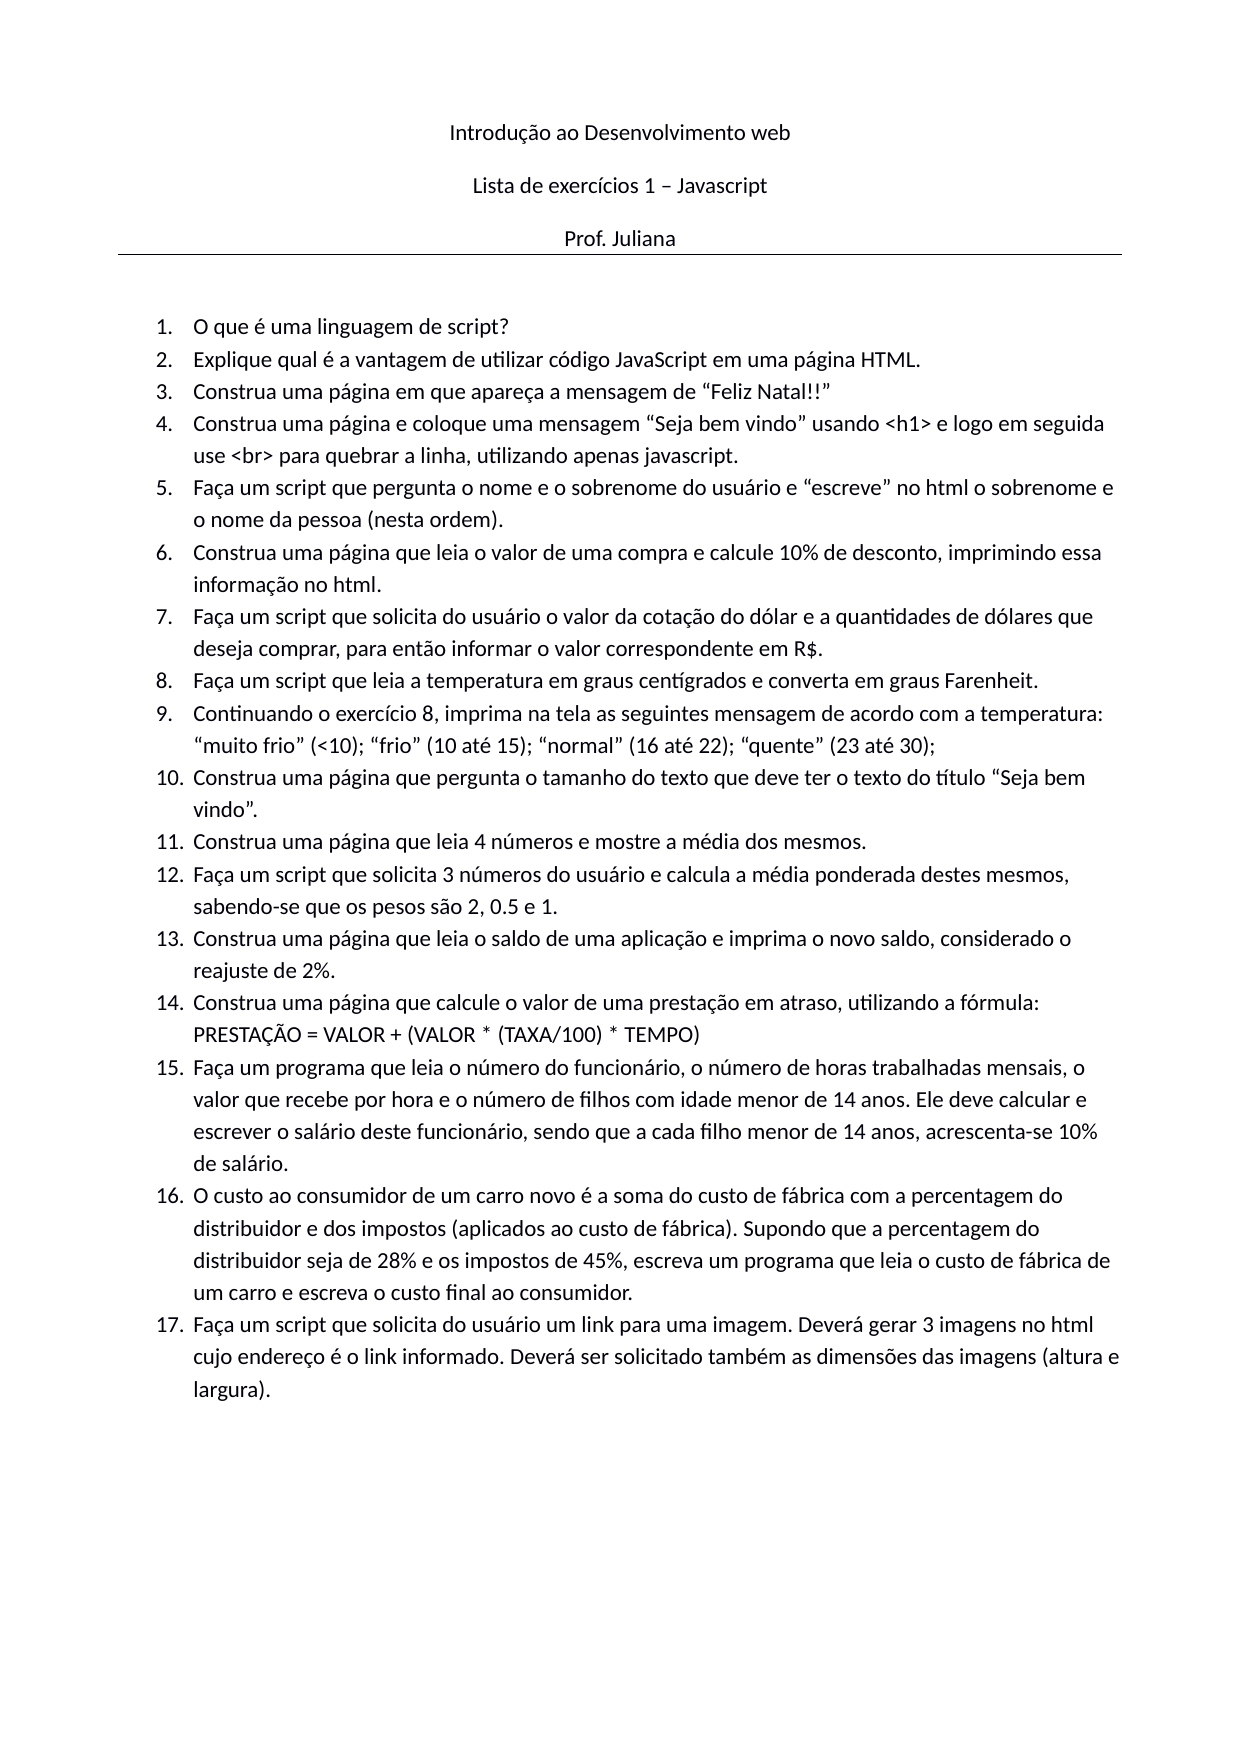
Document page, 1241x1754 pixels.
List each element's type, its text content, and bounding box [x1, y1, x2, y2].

list Faça um script que solicita do usuário o valor da cotação do dólar e a quantidades de dólares que deseja comprar, para então informar o valor correspondente em R$. [156, 602, 1122, 662]
list Faça um programa que leia o número do funcionário, o número de horas trabalhadas mensais, o valor que recebe por hora e o número de filhos com idade menor de 14 anos. Ele deve calcular e escrever o salário deste funcionário, sendo que a cada filho menor de 14 anos, acrescenta-se 10% de salário. [156, 1053, 1122, 1177]
list Construa uma página que calcule o valor de uma prestação em atraso, utilizando a fórmula: [156, 988, 1122, 1016]
list O custo ao consumidor de um carro novo é a soma do custo de fábrica com a percentagem do distribuidor e dos impostos (aplicados ao custo de fábrica). Supondo que a percentagem do distribuidor seja de 28% e os impostos de 45%, escreva um programa que leia o custo de fábrica de um carro e escreva o custo final ao consumidor. [156, 1182, 1122, 1306]
text Lista de exercícios 1 – Javascript [118, 171, 1122, 199]
list Construa uma página que leia o valor de uma compra e calcule 10% de desconto, imprimindo essa informação no html. [156, 538, 1122, 598]
list Faça um script que pergunta o nome e o sobrenome do usuário e “escreve” no html o sobrenome e o nome da pessoa (nesta ordem). [156, 473, 1122, 534]
list Construa uma página que leia o saldo de uma aplicação e imprima o novo saldo, considerado o reajuste de 2%. [156, 924, 1122, 984]
list Faça um script que solicita do usuário um link para uma imagem. Deverá gerar 3 imagens no html cujo endereço é o link informado. Deverá ser solicitado também as dimensões das imagens (altura e largura). [156, 1310, 1122, 1403]
text Introdução ao Desenvolvimento web [118, 118, 1122, 146]
list Construa uma página que leia 4 números e mostre a média dos mesmos. [156, 827, 1122, 856]
list Continuando o exercício 8, imprima na tela as seguintes mensagem de acordo com a temperatura: “muito frio” (<10); “frio” (10 até 15); “normal” (16 até 22); “quente” (23 até 30); [156, 699, 1122, 759]
list O que é uma linguagem de script? [156, 312, 1122, 341]
list Explique qual é a vantagem de utilizar código JavaScript em uma página HTML. [156, 345, 1122, 373]
text Prof. Juliana [118, 224, 1122, 254]
list PRESTAÇÃO = VALOR + (VALOR * (TAXA/100) * TEMPO) [193, 1021, 1122, 1049]
list Faça um script que leia a temperatura em graus centígrados e converta em graus Farenheit. [156, 667, 1122, 694]
list Construa uma página em que apareça a mensagem de “Feliz Natal!!” [156, 377, 1122, 405]
list Construa uma página e coloque uma mensagem “Seja bem vindo” usando <h1> e logo em seguida use <br> para quebrar a linha, utilizando apenas javascript. [156, 409, 1122, 469]
list Construa uma página que pergunta o tamanho do texto que deve ter o texto do título “Seja bem vindo”. [156, 763, 1122, 823]
list Faça um script que solicita 3 números do usuário e calcula a média ponderada destes mesmos, sabendo-se que os pesos são 2, 0.5 e 1. [156, 860, 1122, 920]
